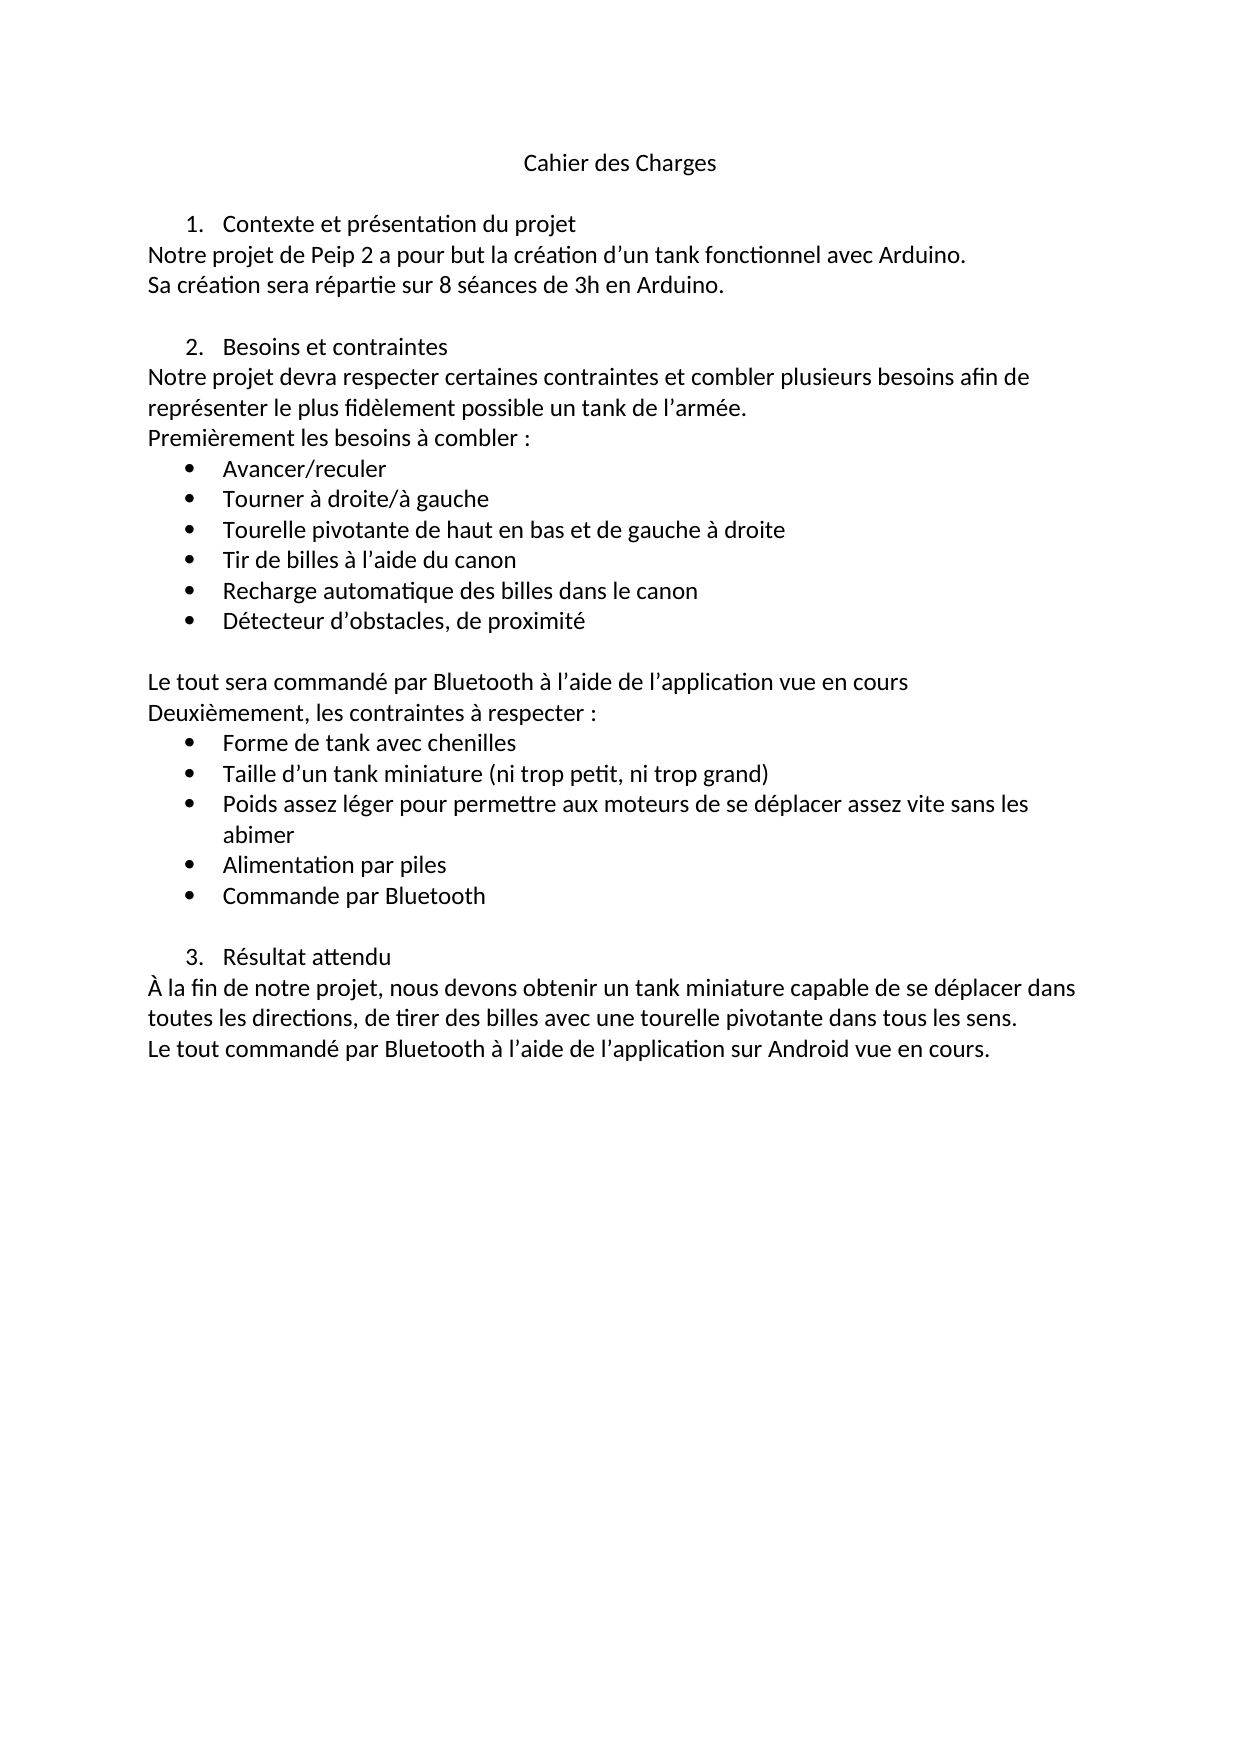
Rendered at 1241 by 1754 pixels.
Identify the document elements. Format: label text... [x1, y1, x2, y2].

list Tourelle pivotante de haut en bas et de gauche à droite [185, 514, 1093, 544]
text Cahier des Charges [148, 148, 1093, 178]
list Poids assez léger pour permettre aux moteurs de se déplacer assez vite sans les abimer [185, 788, 1093, 849]
text Notre projet de Peip 2 a pour but la création d’un tank fonctionnel avec Arduino. [148, 239, 1093, 270]
list Avancer/reculer [185, 453, 1093, 483]
list Tourner à droite/à gauche [185, 483, 1093, 514]
list Contexte et présentation du projet [185, 209, 1093, 239]
text Le tout commandé par Bluetooth à l’aide de l’application sur Android vue en cours. [148, 1033, 1093, 1063]
list Alimentation par piles [185, 849, 1093, 880]
list Résultat attendu [185, 941, 1093, 972]
text Notre projet devra respecter certaines contraintes et combler plusieurs besoins afin de représenter le plus fidèlement possible un tank de l’armée. [148, 361, 1093, 422]
list Recharge automatique des billes dans le canon [185, 575, 1093, 605]
text Sa création sera répartie sur 8 séances de 3h en Arduino. [148, 270, 1093, 300]
list Besoins et contraintes [185, 331, 1093, 361]
text Le tout sera commandé par Bluetooth à l’aide de l’application vue en cours [148, 666, 1093, 697]
list Commande par Bluetooth [185, 880, 1093, 911]
list Taille d’un tank miniature (ni trop petit, ni trop grand) [185, 758, 1093, 788]
list Tir de billes à l’aide du canon [185, 544, 1093, 575]
text Deuxièmement, les contraintes à respecter : [148, 697, 1093, 727]
list Détecteur d’obstacles, de proximité [185, 605, 1093, 636]
list Forme de tank avec chenilles [185, 727, 1093, 758]
text À la fin de notre projet, nous devons obtenir un tank miniature capable de se déplacer dans toutes les directions, de tirer des billes avec une tourelle pivotante dans tous les sens. [148, 972, 1093, 1033]
text Premièrement les besoins à combler : [148, 422, 1093, 453]
